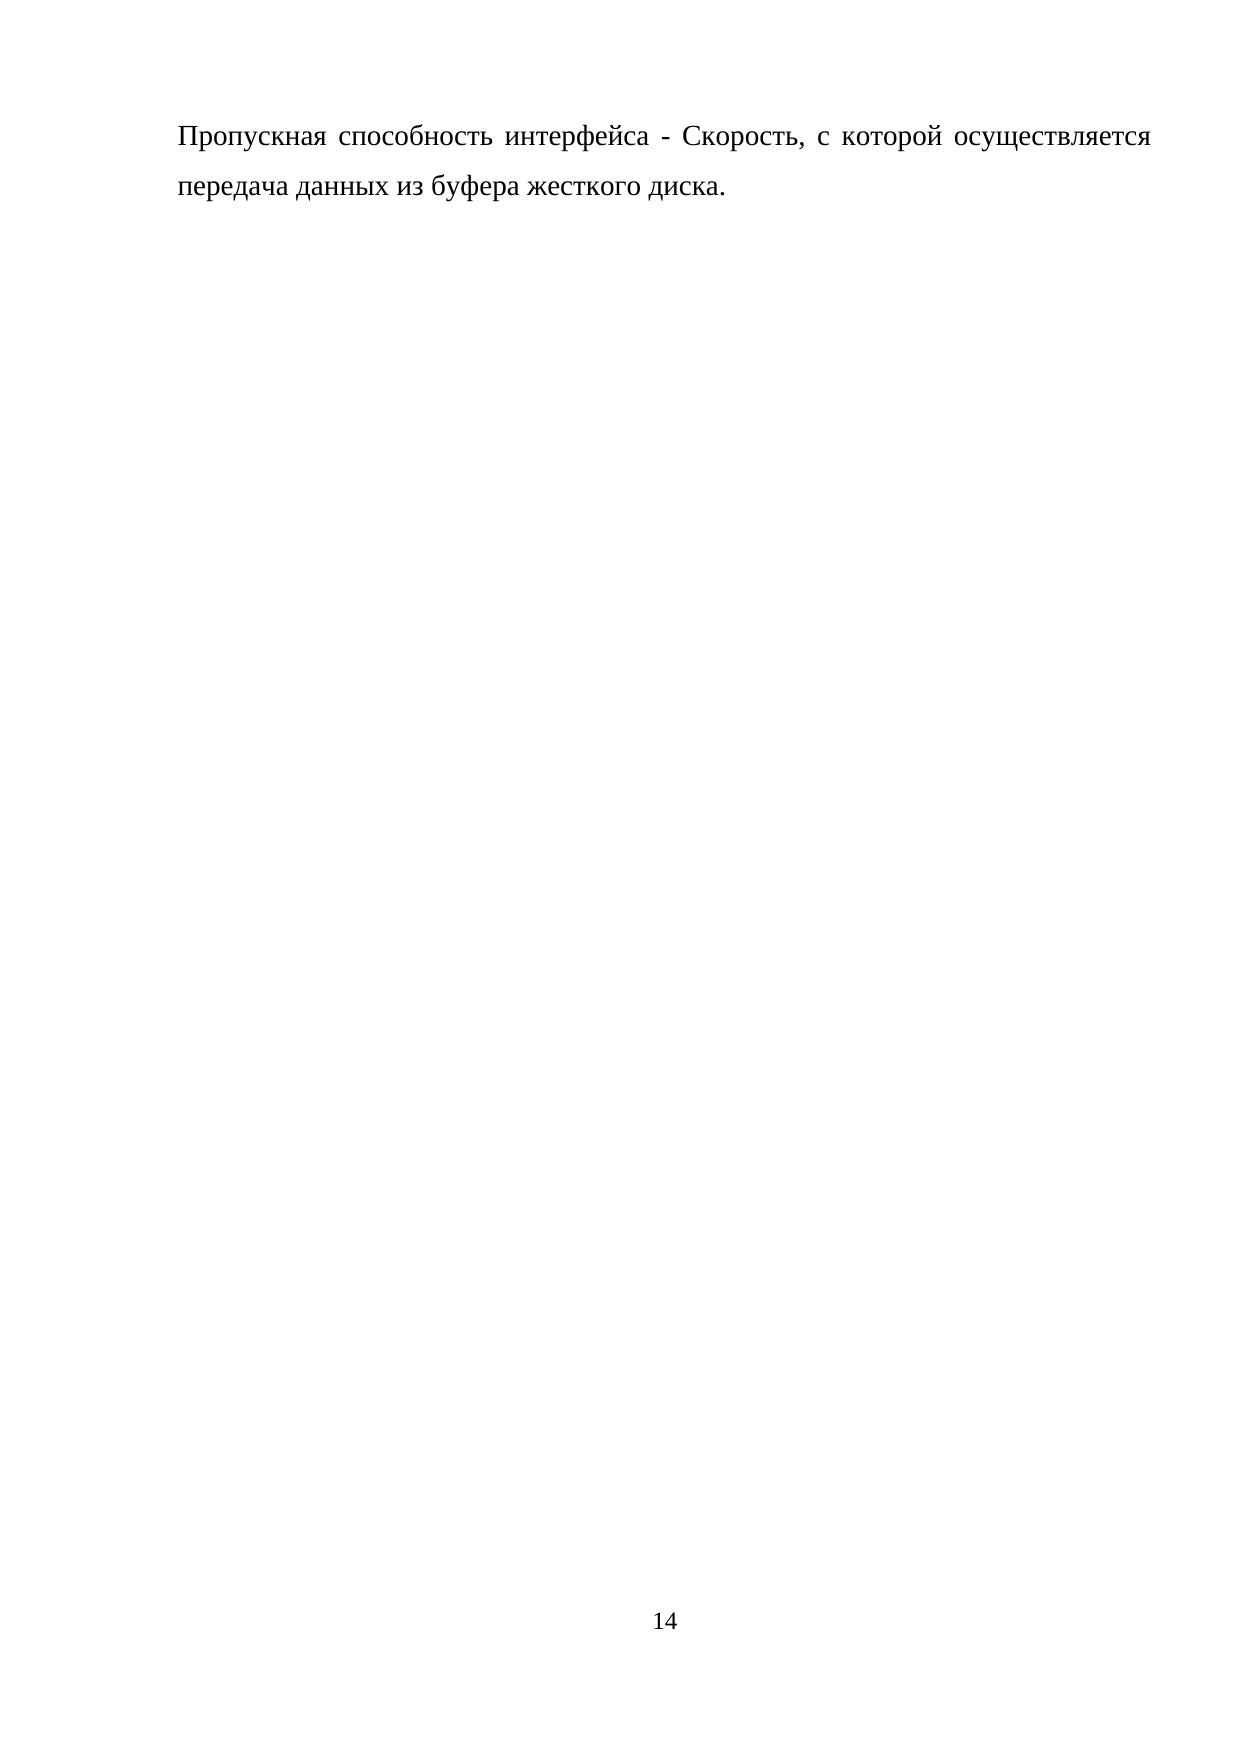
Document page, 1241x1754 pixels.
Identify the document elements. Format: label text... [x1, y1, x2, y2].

text Пропускная способность интерфейса - Скорость, с которой осуществляется передача данных из буфера жесткого диска. [177, 118, 1152, 202]
